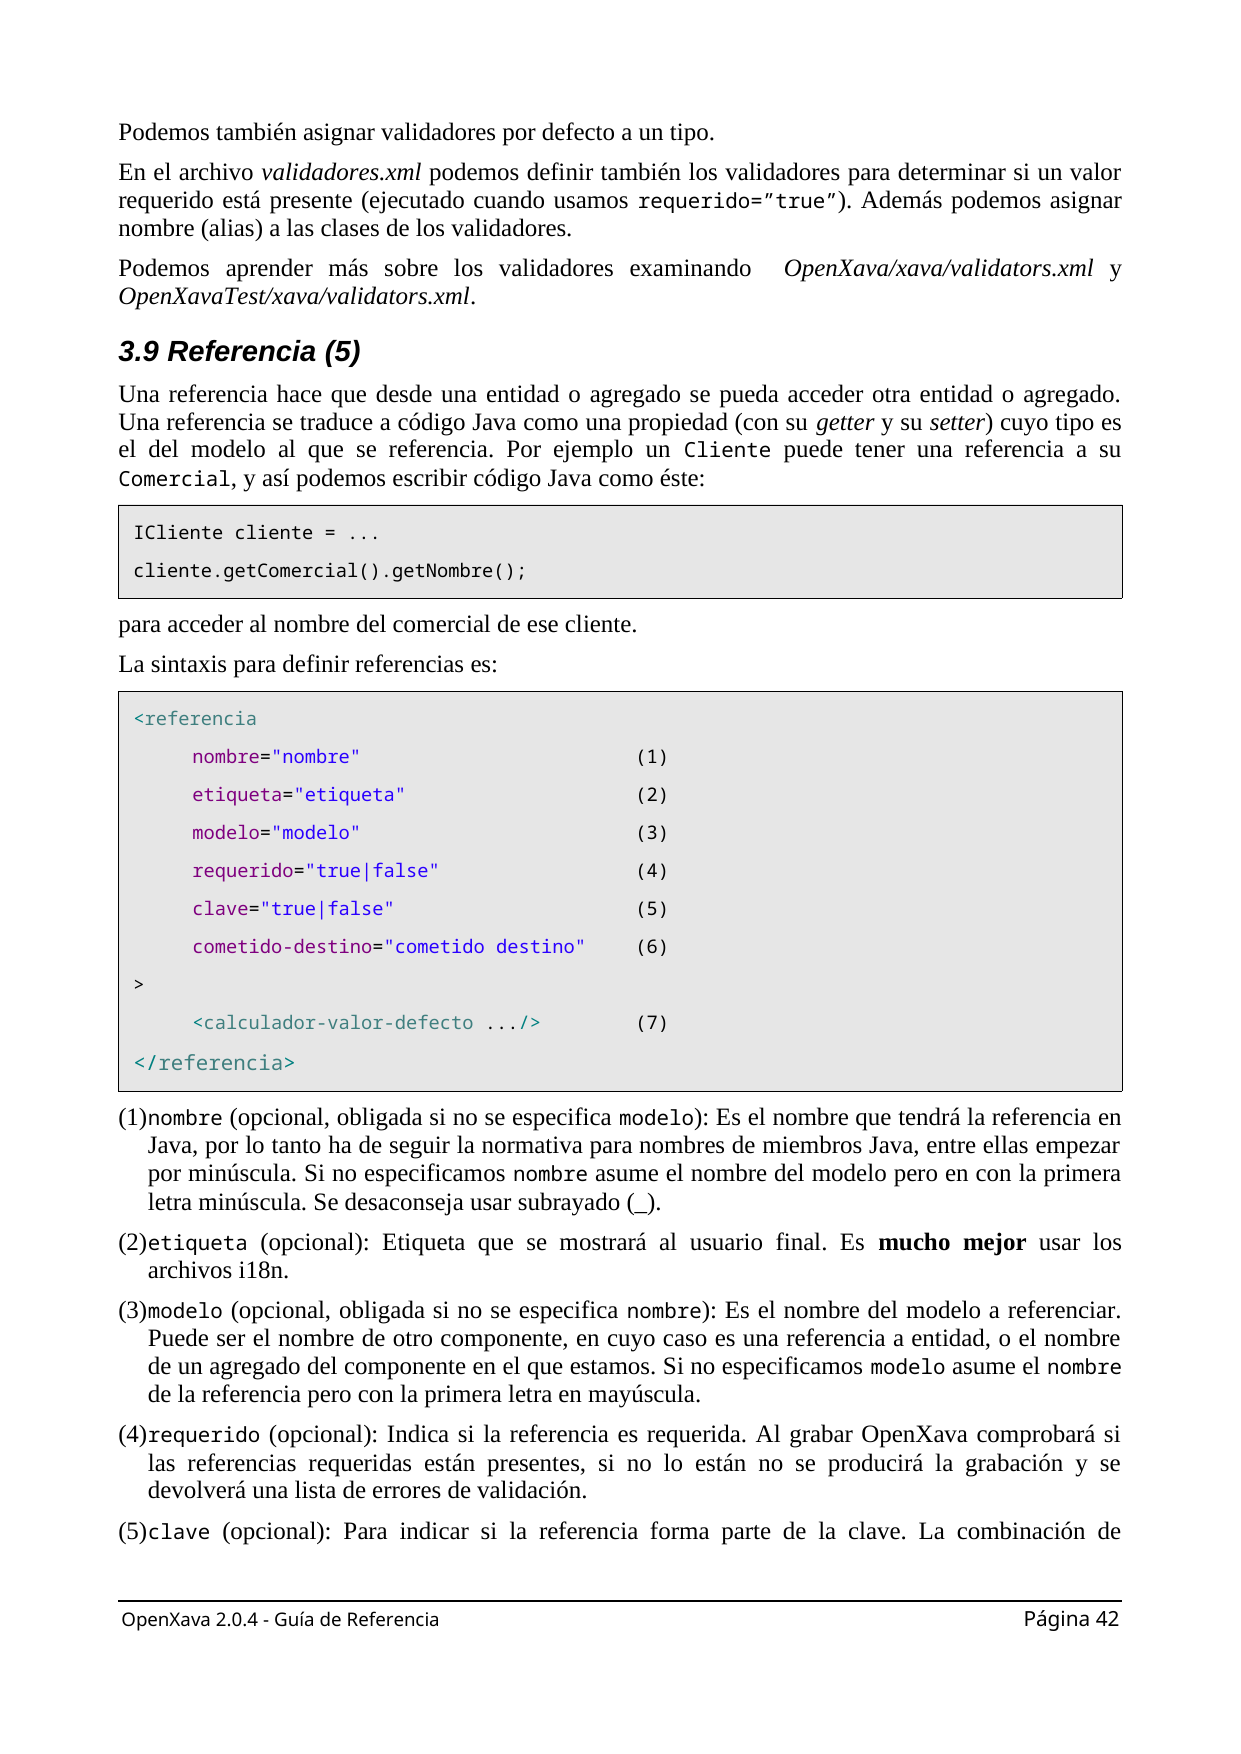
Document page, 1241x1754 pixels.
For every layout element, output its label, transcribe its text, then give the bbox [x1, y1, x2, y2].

text En el archivo validadores.xml podemos definir también los validadores para determinar si un valor requerido está presente (ejecutado cuando usamos requerido=”true”). Además podemos asignar nombre (alias) a las clases de los validadores. [118, 158, 1122, 242]
list clave (opcional): Para indicar si la referencia forma parte de la clave. La combinación de [118, 1517, 1122, 1545]
text etiqueta="etiqueta" (2) [119, 767, 1122, 805]
text Una referencia hace que desde una entidad o agregado se pueda acceder otra entidad o agregado. Una referencia se traduce a código Java como una propiedad (con su getter y su setter) cuyo tipo es el del modelo al que se referencia. Por ejemplo un Cliente puede tener una referencia a su Comercial, y así podemos escribir código Java como éste: [118, 380, 1122, 492]
text ICliente cliente = ... [119, 506, 1122, 542]
text > [119, 957, 1122, 995]
text Podemos también asignar validadores por defecto a un tipo. [118, 118, 1122, 146]
text cliente.getComercial().getNombre(); [119, 542, 1122, 598]
text <calculador-valor-defecto .../> (7) [119, 995, 1122, 1033]
list requerido (opcional): Indica si la referencia es requerida. Al grabar OpenXava comprobará si las referencias requeridas están presentes, si no lo están no se producirá la grabación y se devolverá una lista de errores de validación. [118, 1421, 1122, 1504]
text </referencia> [119, 1033, 1122, 1091]
text para acceder al nombre del comercial de ese cliente. [118, 610, 1122, 638]
text <referencia [119, 692, 1122, 729]
text La sintaxis para definir referencias es: [118, 651, 1122, 678]
text cometido-destino="cometido destino" (6) [119, 919, 1122, 957]
text Podemos aprender más sobre los validadores examinando OpenXava/xava/validators.xml y OpenXavaTest/xava/validators.xml. [118, 254, 1122, 310]
text requerido="true|false" (4) [119, 843, 1122, 881]
list etiqueta (opcional): Etiqueta que se mostrará al usuario final. Es mucho mejor usar los archivos i18n. [118, 1228, 1122, 1284]
subtitle Referencia (5) [118, 335, 1122, 368]
text clave="true|false" (5) [119, 881, 1122, 919]
list modelo (opcional, obligada si no se especifica nombre): Es el nombre del modelo a referenciar. Puede ser el nombre de otro componente, en cuyo caso es una referencia a entidad, o el nombre de un agregado del componente en el que estamos. Si no especificamos modelo asume el nombre de la referencia pero con la primera letra en mayúscula. [118, 1296, 1122, 1408]
text nombre="nombre" (1) [119, 729, 1122, 767]
list nombre (opcional, obligada si no se especifica modelo): Es el nombre que tendrá la referencia en Java, por lo tanto ha de seguir la normativa para nombres de miembros Java, entre ellas empezar por minúscula. Si no especificamos nombre asume el nombre del modelo pero en con la primera letra minúscula. Se desaconseja usar subrayado (_). [118, 1103, 1122, 1215]
text modelo="modelo" (3) [119, 805, 1122, 843]
